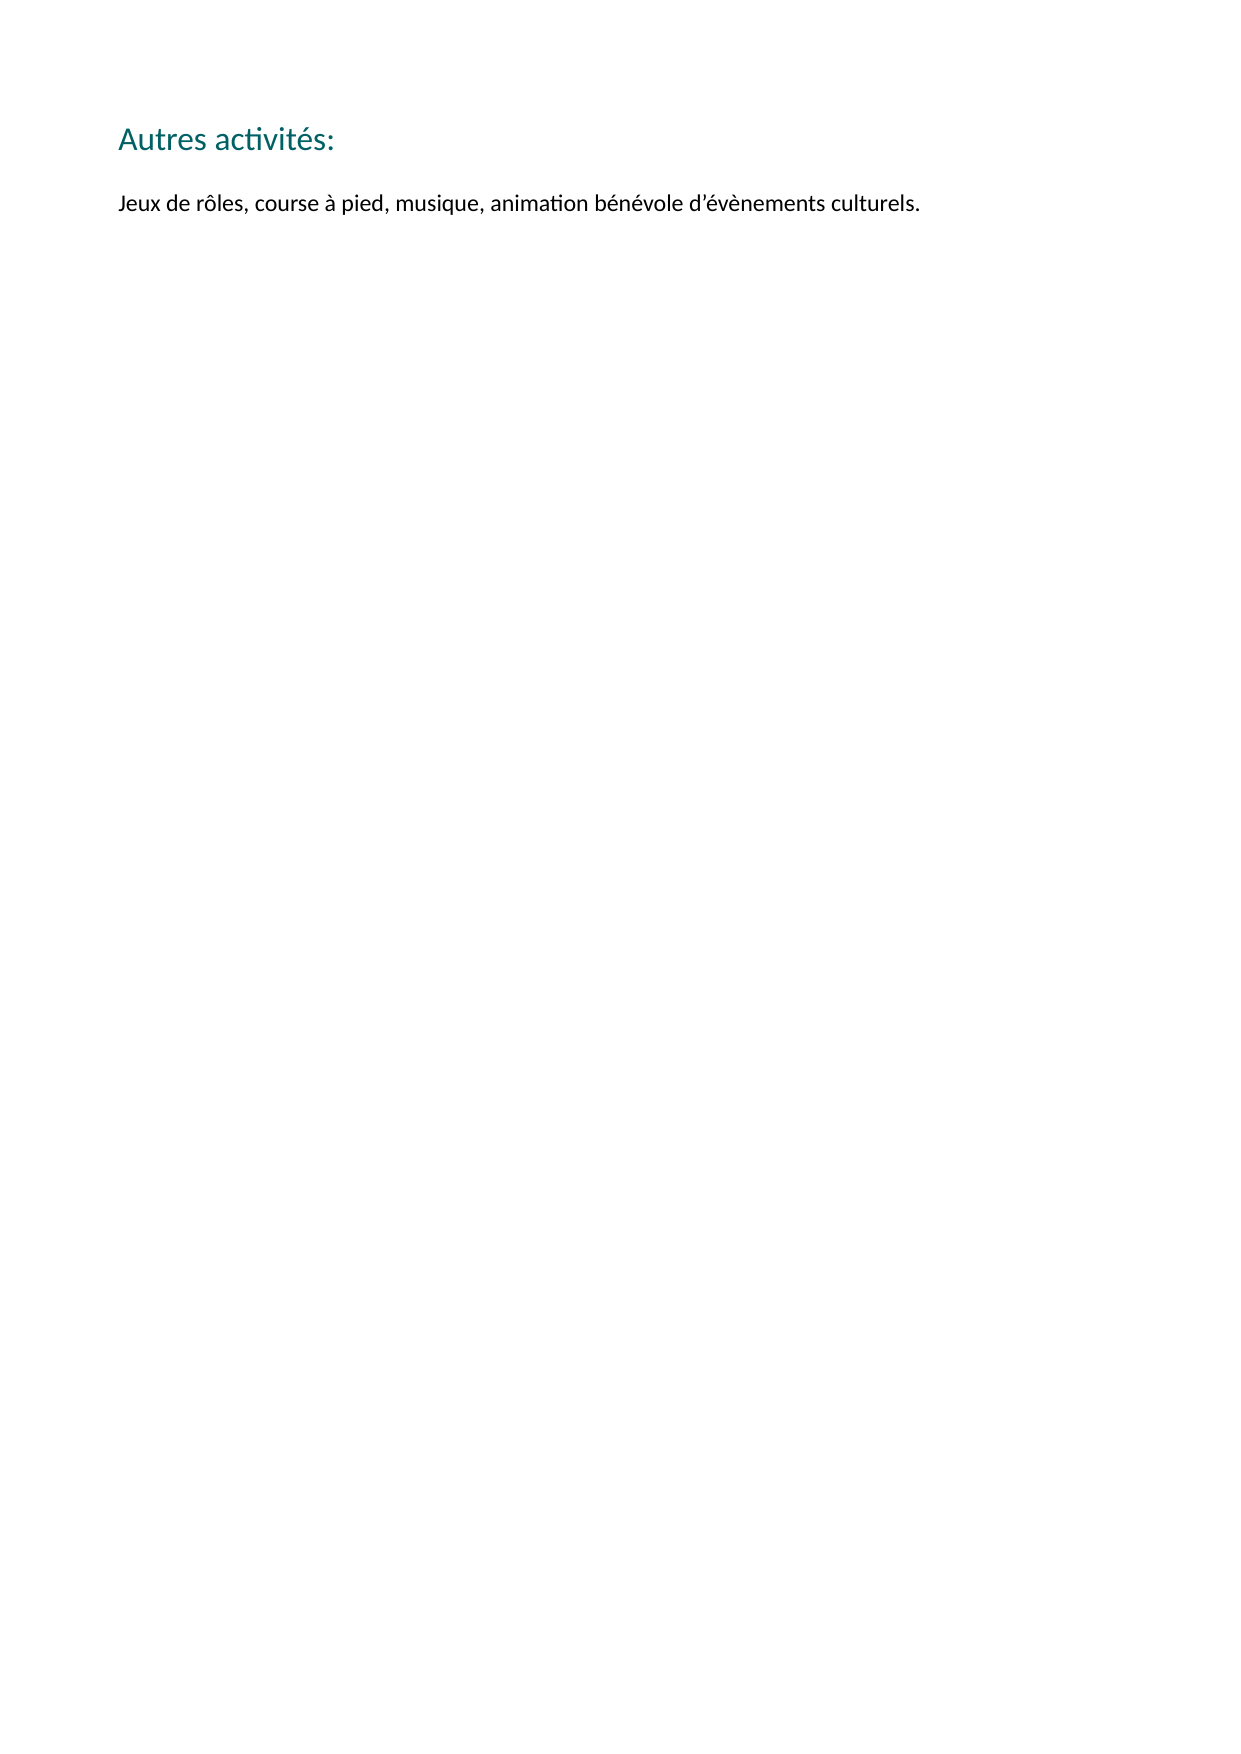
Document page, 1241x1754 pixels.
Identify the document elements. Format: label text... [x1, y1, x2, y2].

text Jeux de rôles, course à pied, musique, animation bénévole d’évènements culturels. [118, 188, 1122, 217]
text Autres activités: [118, 118, 1122, 159]
